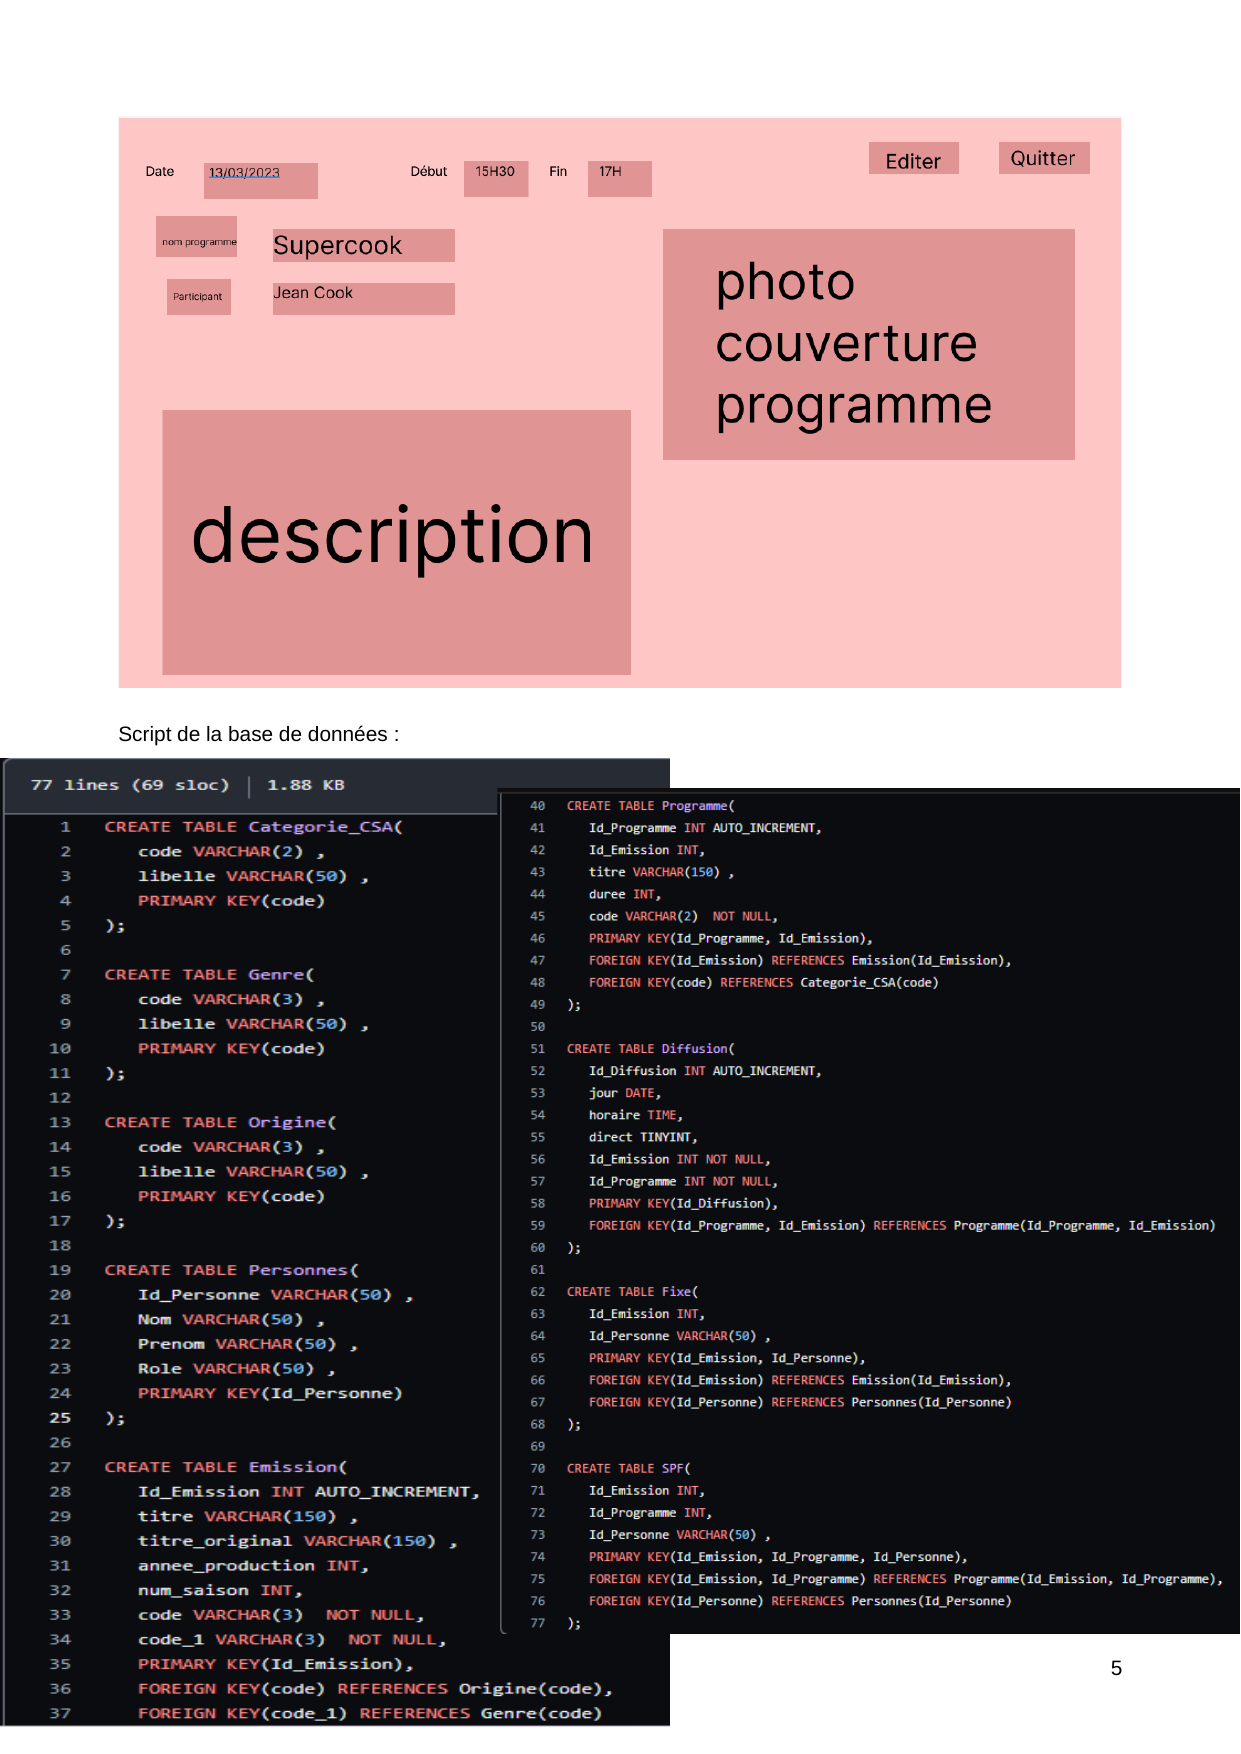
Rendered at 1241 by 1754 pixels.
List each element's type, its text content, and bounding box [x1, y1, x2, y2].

subtitle Script de la base de données : [118, 722, 1122, 746]
picture [118, 116, 1123, 688]
picture [0, 758, 1240, 1727]
